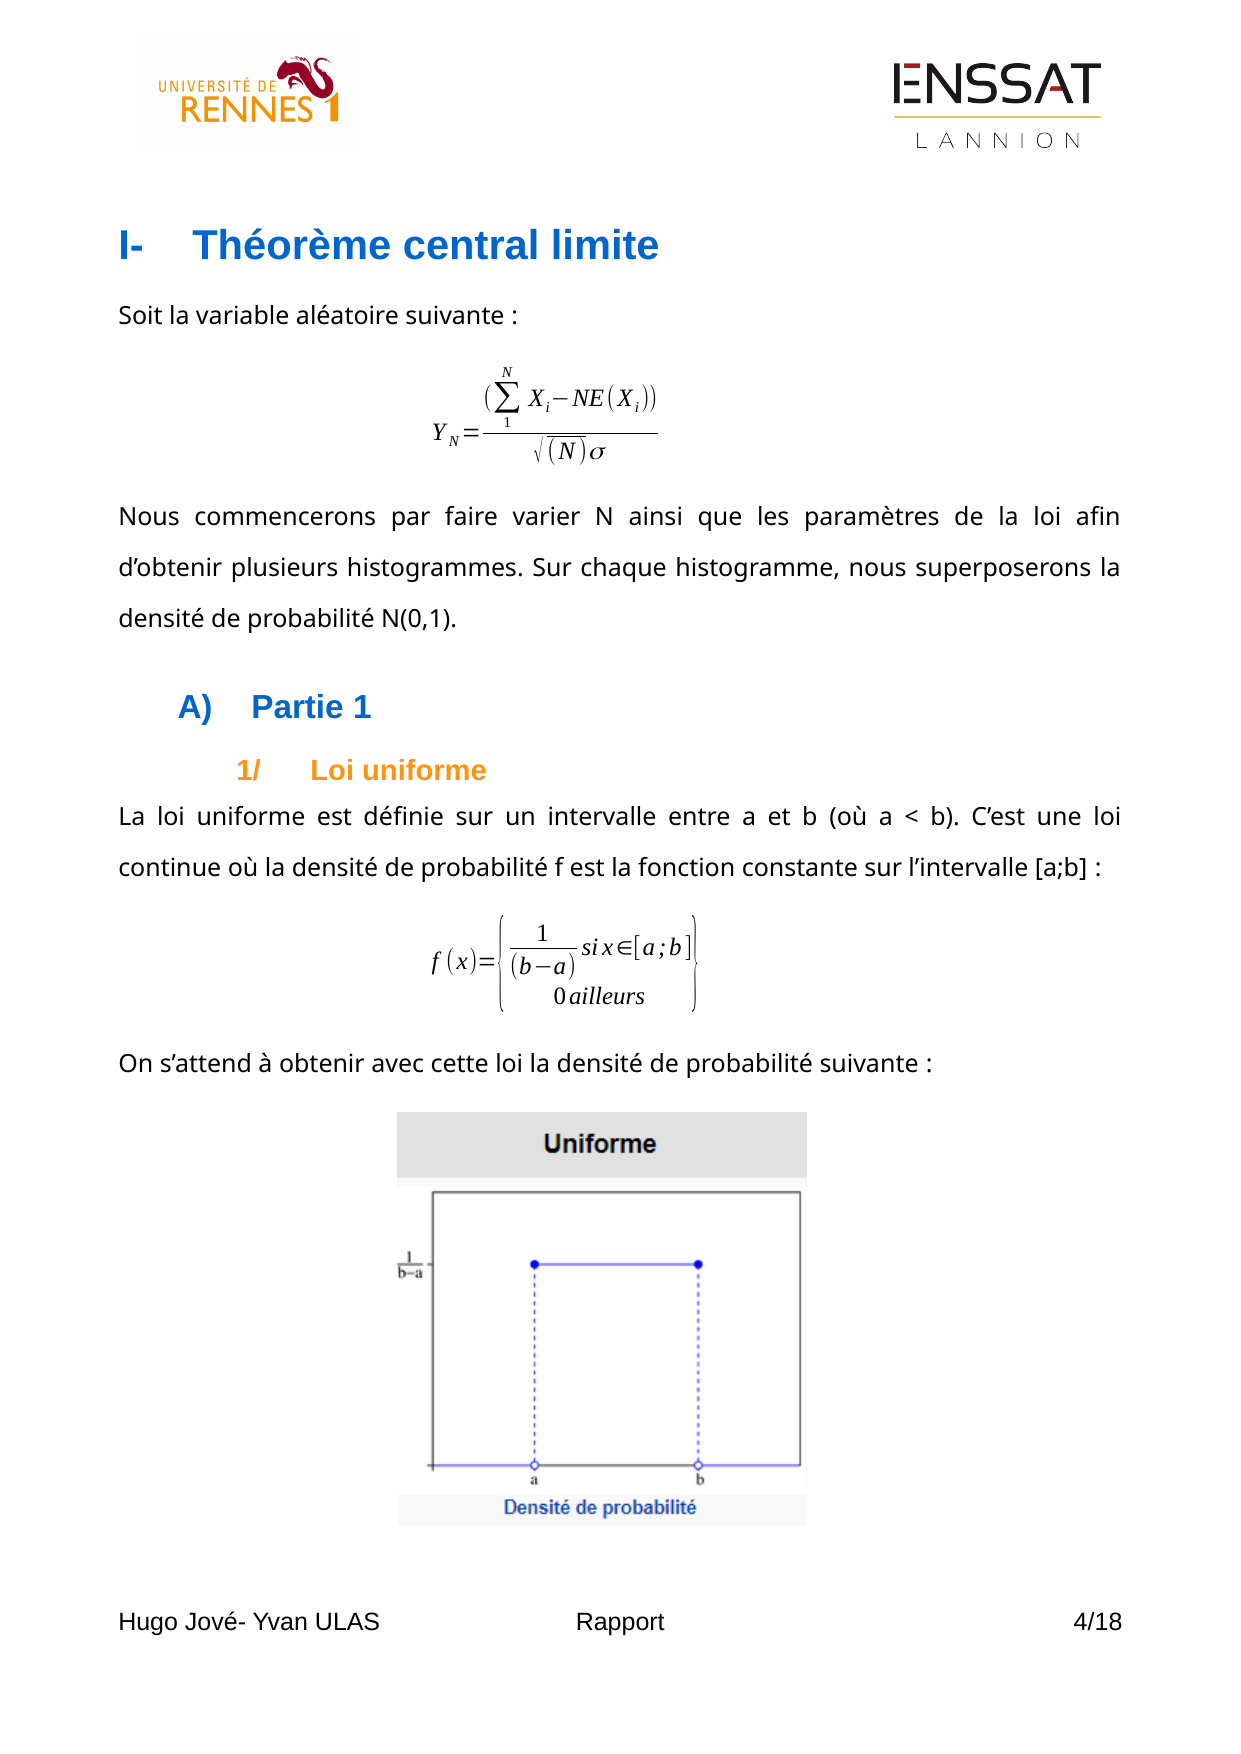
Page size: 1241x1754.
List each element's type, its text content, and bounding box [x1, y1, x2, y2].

picture [894, 63, 1101, 148]
picture [133, 29, 363, 148]
subtitle Loi uniforme [236, 752, 1122, 786]
text Soit la variable aléatoire suivante : [118, 298, 1122, 332]
subtitle Théorème central limite [118, 221, 1122, 268]
subtitle Partie 1 [177, 687, 1122, 725]
text La loi uniforme est définie sur un intervalle entre a et b (où a < b). C’est une loi continue où la densité de probabilité f est la fonction constante sur l’intervalle [a;b] : [118, 798, 1122, 884]
text On s’attend à obtenir avec cette loi la densité de probabilité suivante : [118, 1046, 1122, 1080]
picture [397, 1112, 807, 1526]
text Nous commencerons par faire varier N ainsi que les paramètres de la loi afin d’obtenir plusieurs histogrammes. Sur chaque histogramme, nous superposerons la densité de probabilité N(0,1). [118, 498, 1122, 634]
